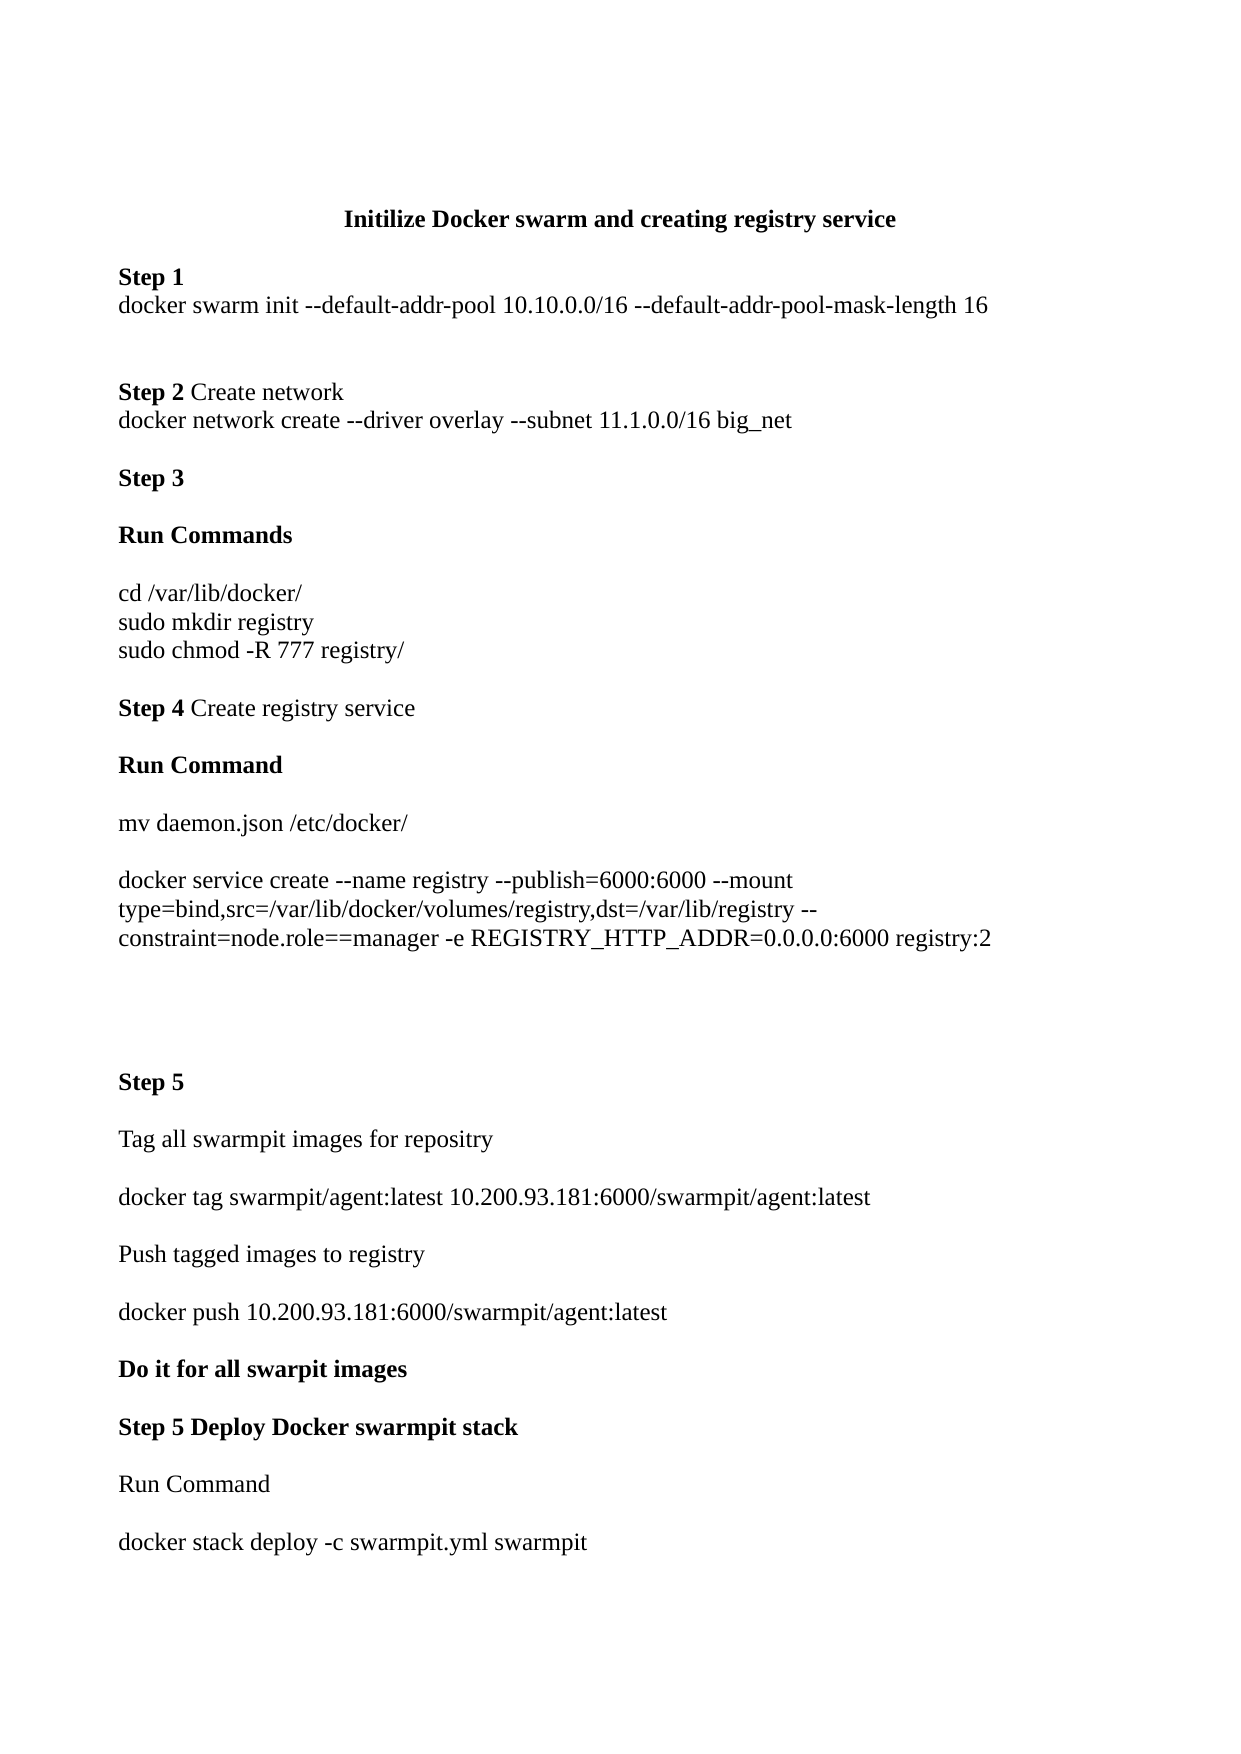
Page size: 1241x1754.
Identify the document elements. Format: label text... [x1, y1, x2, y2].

text Do it for all swarpit images [118, 1354, 1122, 1383]
text Step 5 Deploy Docker swarmpit stack [118, 1412, 1122, 1441]
text Tag all swarmpit images for repositry [118, 1124, 1122, 1153]
text Push tagged images to registry [118, 1239, 1122, 1268]
text docker stack deploy -c swarmpit.yml swarmpit [118, 1527, 1122, 1556]
text Run Command [118, 1469, 1122, 1498]
text Step 5 [118, 1067, 1122, 1096]
text Initilize Docker swarm and creating registry service [118, 204, 1122, 233]
text mv daemon.json /etc/docker/ [118, 808, 1122, 837]
text sudo mkdir registry [118, 607, 1122, 636]
text cd /var/lib/docker/ [118, 578, 1122, 607]
text docker network create --driver overlay --subnet 11.1.0.0/16 big_net [118, 406, 1122, 434]
text Step 2 Create network [118, 377, 1122, 406]
text docker tag swarmpit/agent:latest 10.200.93.181:6000/swarmpit/agent:latest [118, 1182, 1122, 1211]
text Step 1 [118, 262, 1122, 291]
text docker swarm init --default-addr-pool 10.10.0.0/16 --default-addr-pool-mask-length 16 [118, 291, 1122, 319]
text Step 4 Create registry service [118, 693, 1122, 722]
text docker push 10.200.93.181:6000/swarmpit/agent:latest [118, 1297, 1122, 1326]
text sudo chmod -R 777 registry/ [118, 636, 1122, 664]
text Run Command [118, 751, 1122, 779]
text Run Commands [118, 521, 1122, 549]
text docker service create --name registry --publish=6000:6000 --mount type=bind,src=/var/lib/docker/volumes/registry,dst=/var/lib/registry --constraint=node.role==manager -e REGISTRY_HTTP_ADDR=0.0.0.0:6000 registry:2 [118, 866, 1122, 952]
text Step 3 [118, 463, 1122, 492]
